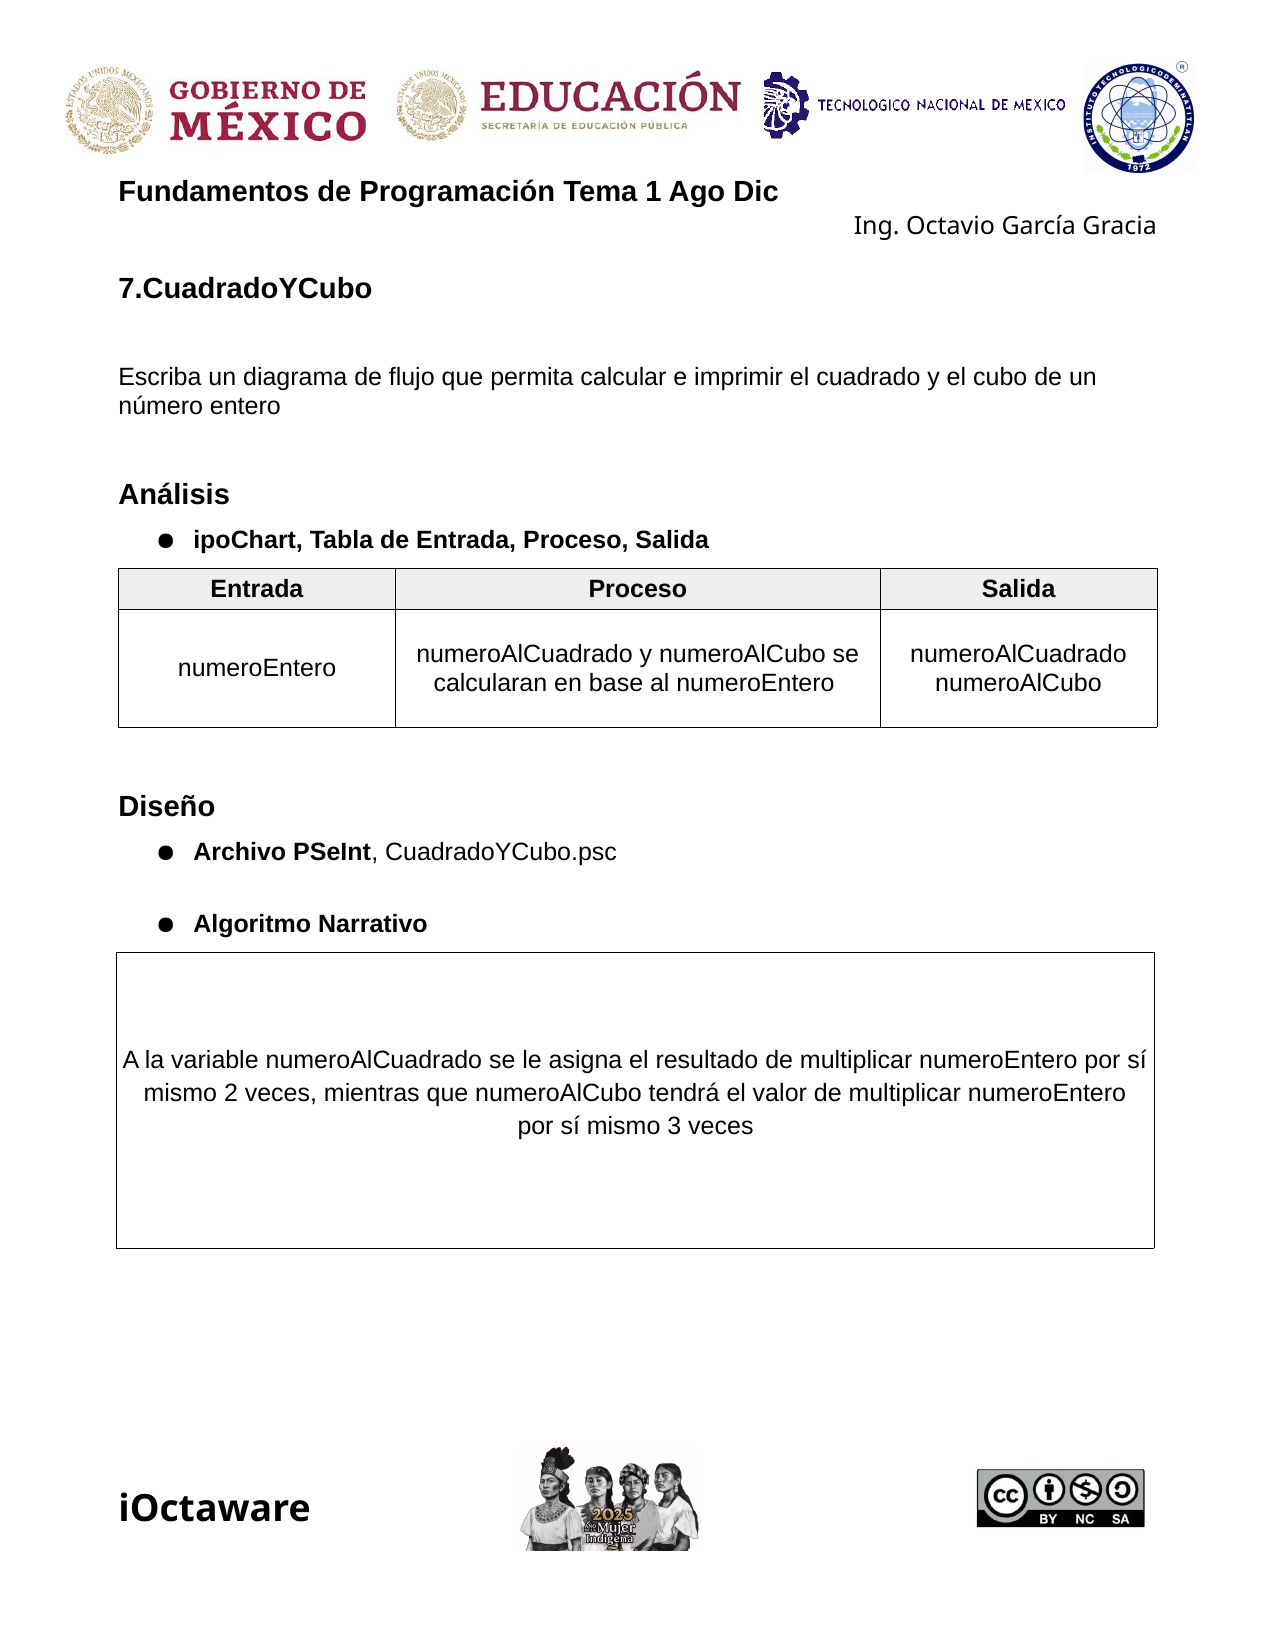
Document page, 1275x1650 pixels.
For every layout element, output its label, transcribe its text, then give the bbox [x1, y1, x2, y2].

table_cell numeroEntero [119, 610, 395, 727]
picture [1083, 61, 1194, 173]
table_cell numeroAlCuadrado y numeroAlCubo se calcularan en base al numeroEntero [396, 610, 880, 727]
table_header Entrada [119, 569, 395, 609]
list Archivo PSeInt, CuadradoYCubo.psc [156, 837, 1157, 866]
text 7.CuadradoYCubo [118, 271, 1157, 305]
picture [515, 1446, 702, 1551]
picture [392, 67, 741, 143]
picture [974, 1467, 1147, 1530]
table_header Salida [881, 569, 1157, 609]
table_header A la variable numeroAlCuadrado se le asigna el resultado de multiplicar numeroEntero por sí mismo 2 veces, mientras que numeroAlCubo tendrá el valor de multiplicar numeroEntero por sí mismo 3 veces [117, 953, 1154, 1248]
table_cell numeroAlCuadrado numeroAlCubo [881, 610, 1157, 727]
list Algoritmo Narrativo [156, 909, 1157, 938]
list ipoChart, Tabla de Entrada, Proceso, Salida [156, 525, 1157, 554]
picture [65, 66, 366, 154]
text Análisis [118, 477, 1157, 511]
table_header Proceso [396, 569, 880, 609]
text Diseño [118, 789, 1157, 823]
picture [762, 68, 1073, 142]
text Escriba un diagrama de flujo que permita calcular e imprimir el cuadrado y el cubo de un número entero [118, 362, 1157, 420]
